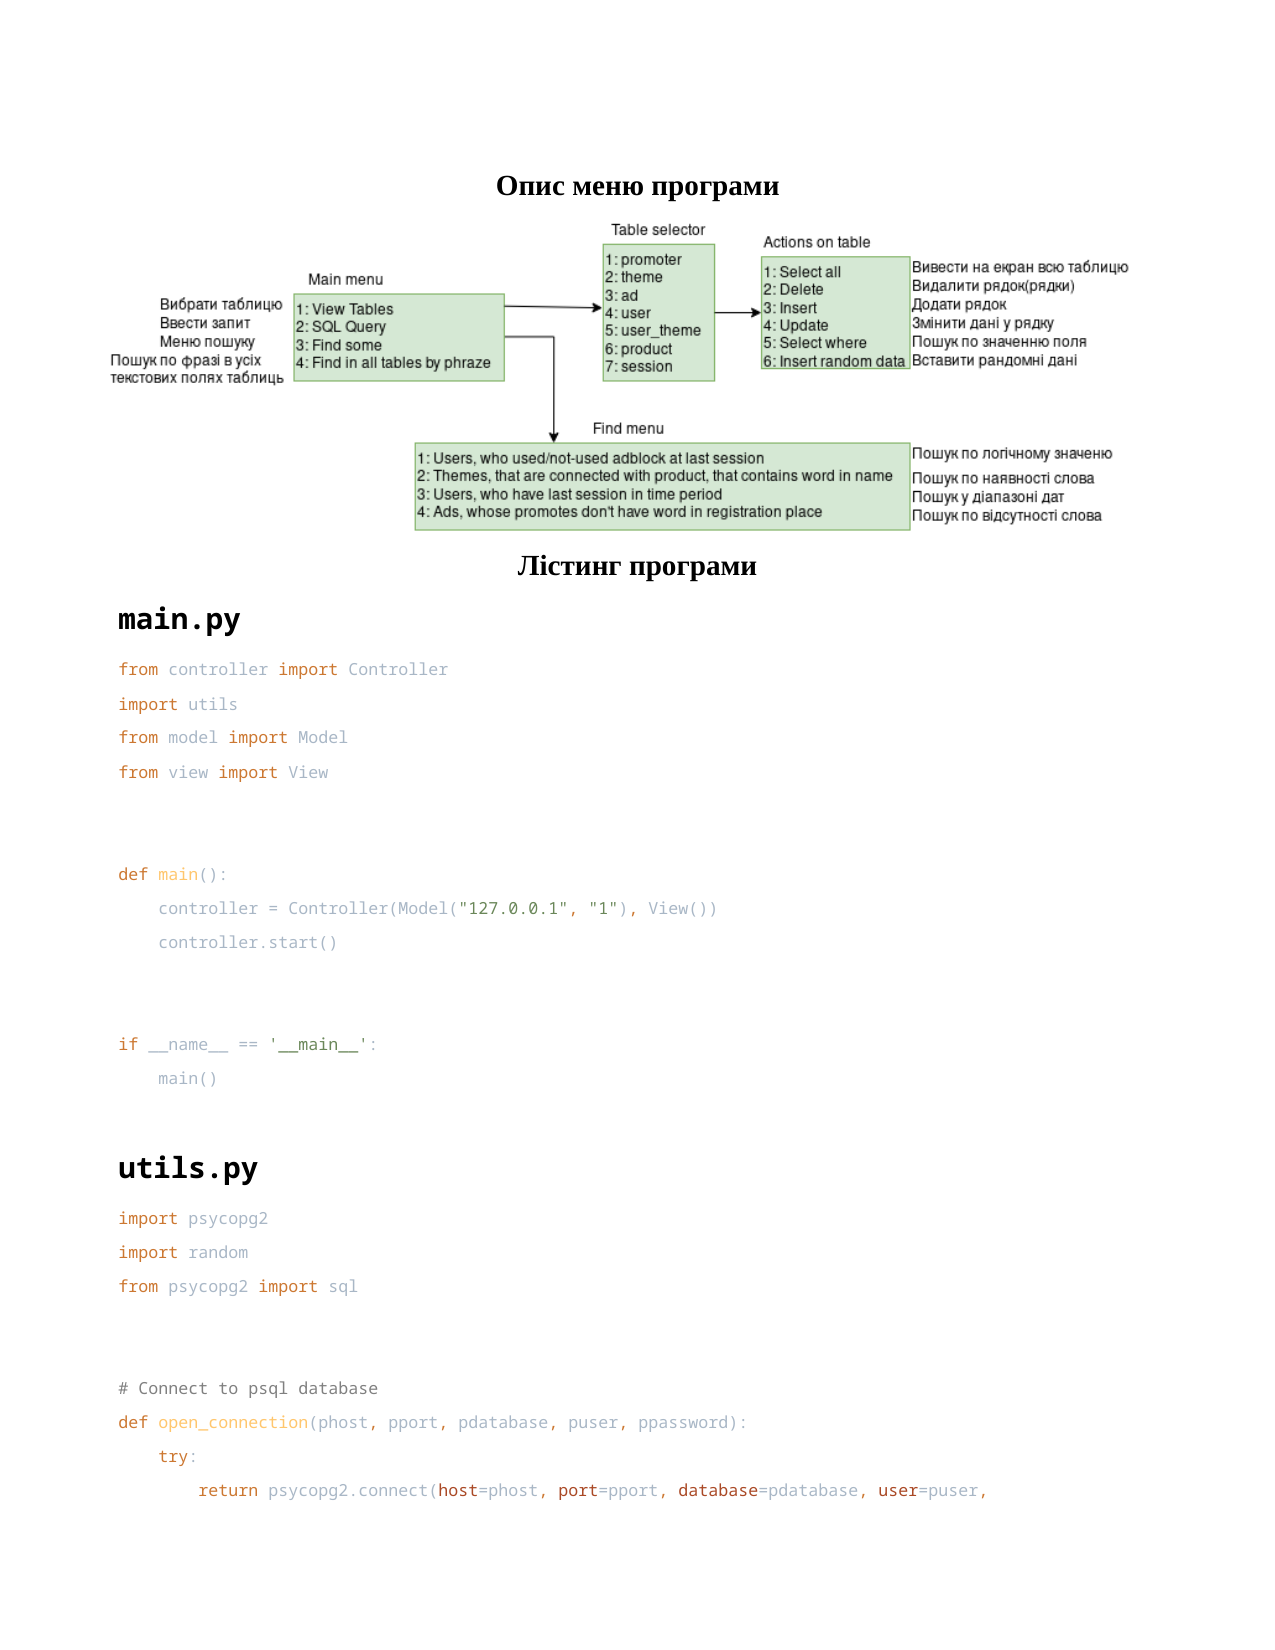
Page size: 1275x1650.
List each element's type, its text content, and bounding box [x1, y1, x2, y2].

text from controller import Controller import utils from model import Model from view import View def main(): controller = Controller(Model("127.0.0.1", "1"), View()) controller.start() if __name__ == '__main__': main() [118, 658, 1157, 1133]
list Опис меню програми [118, 168, 1157, 202]
picture [108, 220, 1147, 532]
text import psycopg2 import random from psycopg2 import sql # Connect to psql database def open_connection(phost, pport, pdatabase, puser, ppassword): try: return psycopg2.connect(host=phost, port=pport, database=pdatabase, user=puser, [118, 1206, 1157, 1502]
list main.py [118, 598, 1157, 638]
list Лістинг програми [118, 219, 1157, 582]
text utils.py [118, 1147, 1157, 1187]
